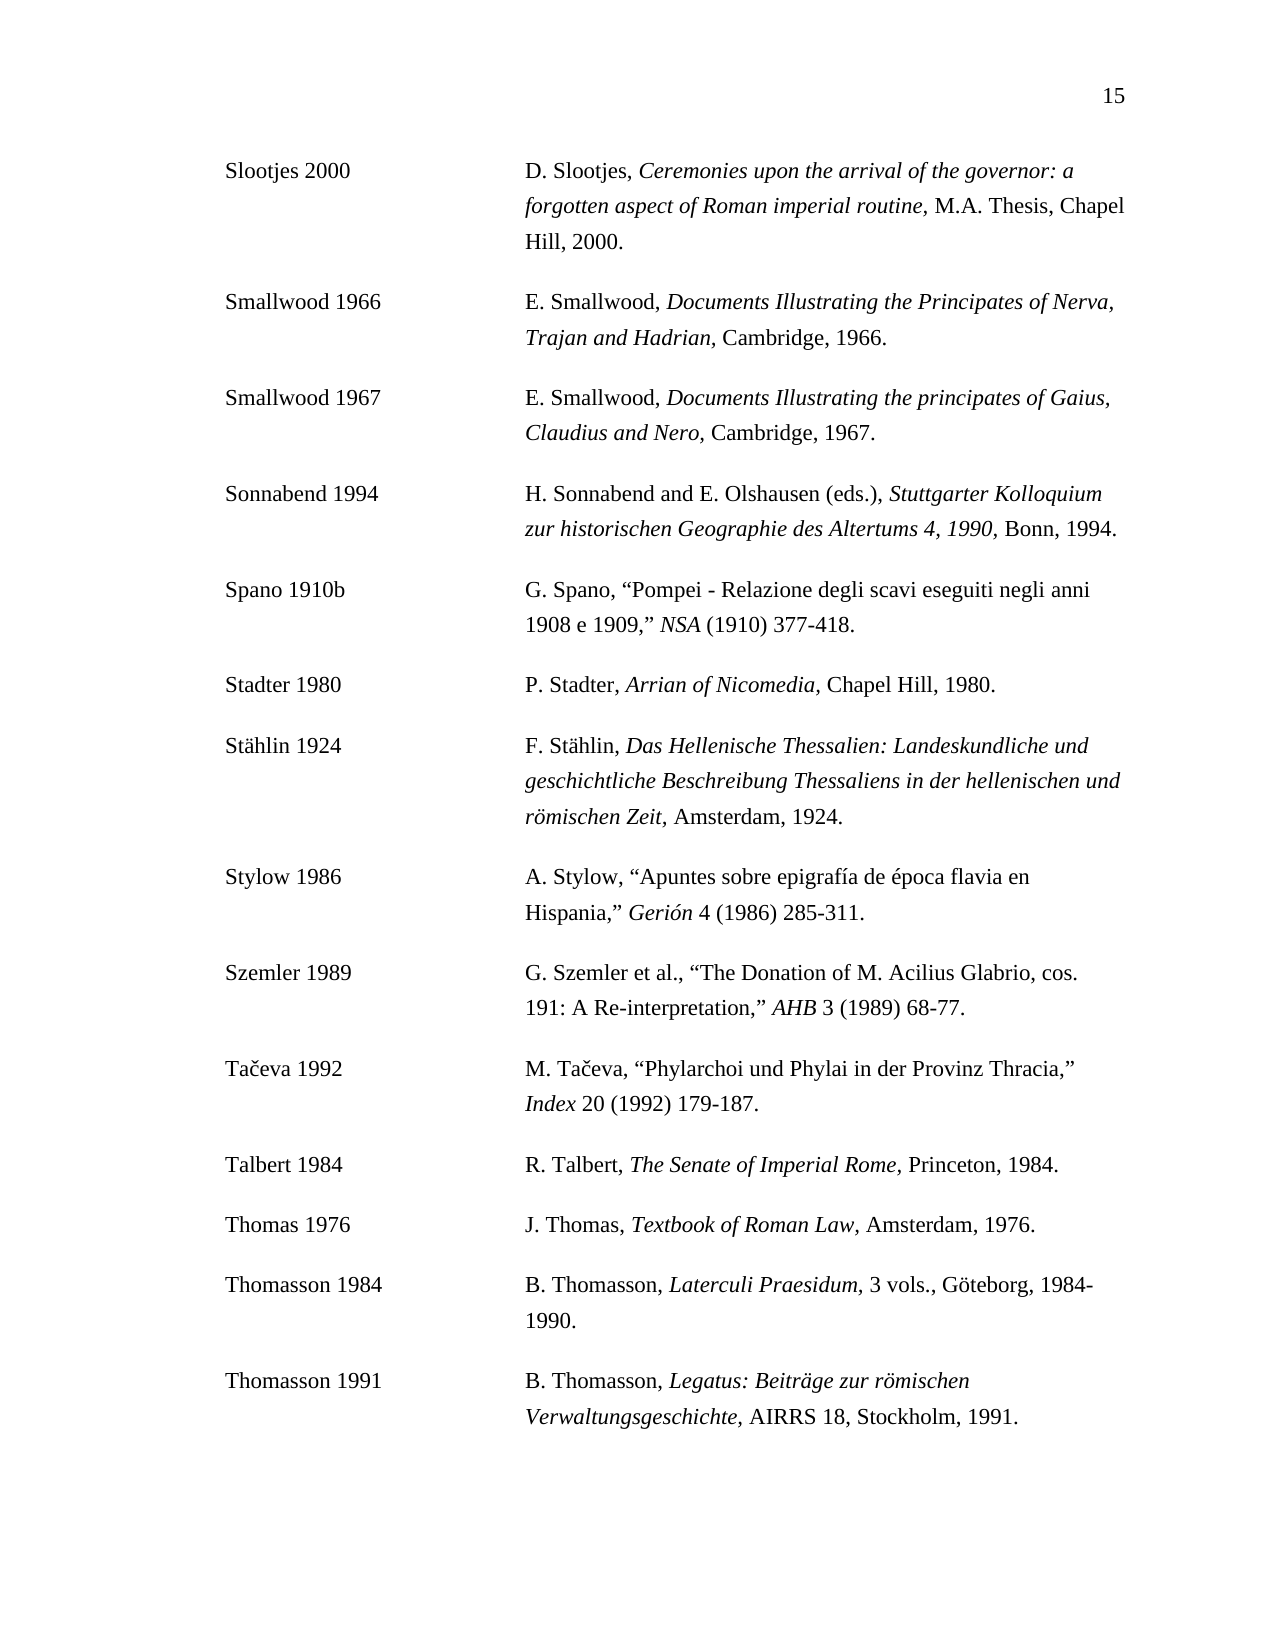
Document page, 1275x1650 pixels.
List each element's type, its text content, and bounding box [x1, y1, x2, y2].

text Tačeva 1992 M. Tačeva, “Phylarchoi und Phylai in der Provinz Thracia,” Index 20 (1992) 179-187. [225, 1048, 1125, 1119]
text Stählin 1924 F. Stählin, Das Hellenische Thessalien: Landeskundliche und geschichtliche Beschreibung Thessaliens in der hellenischen und römischen Zeit, Amsterdam, 1924. [225, 725, 1125, 831]
text Thomas 1976 J. Thomas, Textbook of Roman Law, Amsterdam, 1976. [225, 1204, 1125, 1239]
text Stylow 1986 A. Stylow, “Apuntes sobre epigrafía de época flavia en Hispania,” Gerión 4 (1986) 285-311. [225, 856, 1125, 927]
text Spano 1910b G. Spano, “Pompei - Relazione degli scavi eseguiti negli anni 1908 e 1909,” NSA (1910) 377-418. [225, 569, 1125, 639]
text Thomasson 1991 B. Thomasson, Legatus: Beiträge zur römischen Verwaltungsgeschichte, AIRRS 18, Stockholm, 1991. [225, 1360, 1125, 1431]
text Talbert 1984 R. Talbert, The Senate of Imperial Rome, Princeton, 1984. [225, 1144, 1125, 1179]
text Szemler 1989 G. Szemler et al., “The Donation of M. Acilius Glabrio, cos. 191: A Re-interpretation,” AHB 3 (1989) 68-77. [225, 952, 1125, 1023]
text Slootjes 2000 D. Slootjes, Ceremonies upon the arrival of the governor: a forgotten aspect of Roman imperial routine, M.A. Thesis, Chapel Hill, 2000. [225, 150, 1125, 256]
text Smallwood 1967 E. Smallwood, Documents Illustrating the principates of Gaius, Claudius and Nero, Cambridge, 1967. [225, 377, 1125, 448]
text Sonnabend 1994 H. Sonnabend and E. Olshausen (eds.), Stuttgarter Kolloquium zur historischen Geographie des Altertums 4, 1990, Bonn, 1994. [225, 473, 1125, 544]
text Stadter 1980 P. Stadter, Arrian of Nicomedia, Chapel Hill, 1980. [225, 664, 1125, 700]
text Smallwood 1966 E. Smallwood, Documents Illustrating the Principates of Nerva, Trajan and Hadrian, Cambridge, 1966. [225, 281, 1125, 352]
text Thomasson 1984 B. Thomasson, Laterculi Praesidum, 3 vols., Göteborg, 1984-1990. [225, 1264, 1125, 1335]
